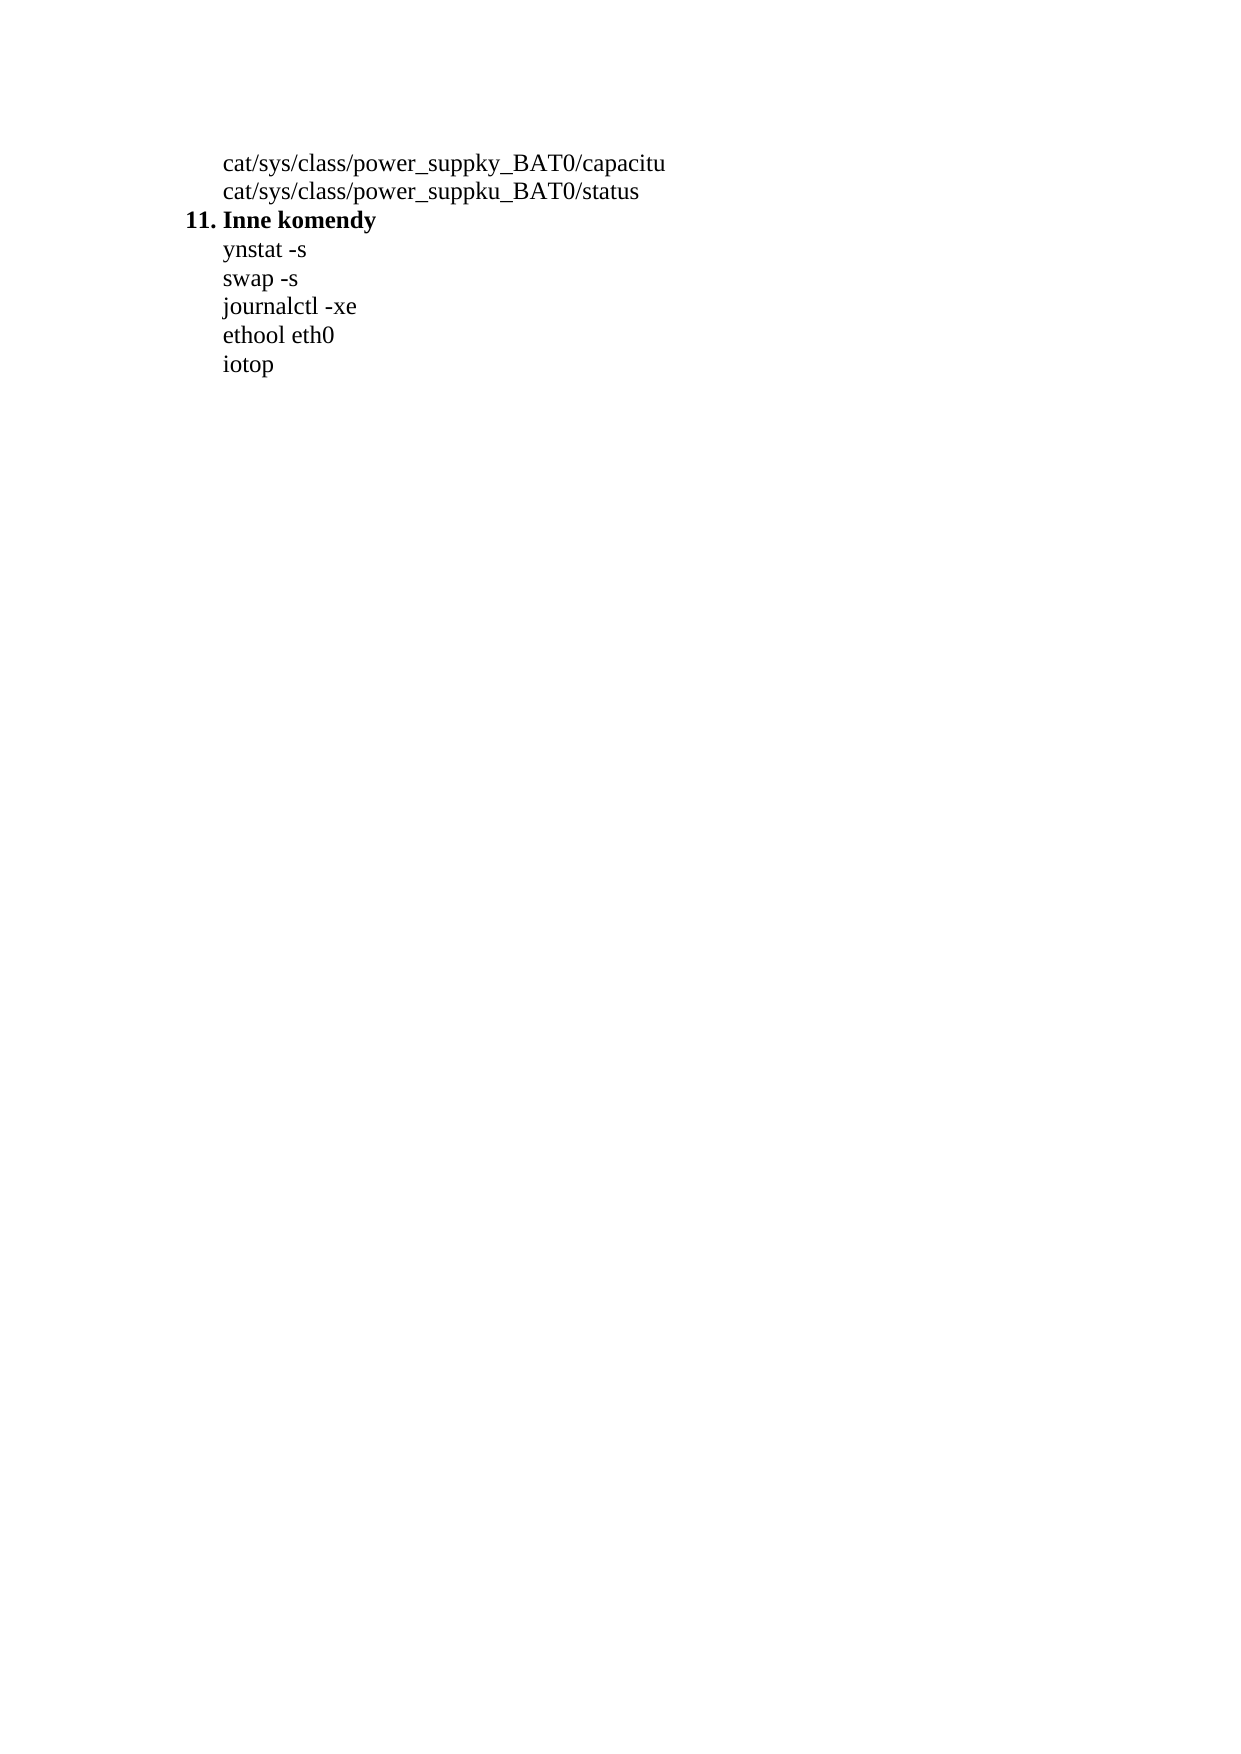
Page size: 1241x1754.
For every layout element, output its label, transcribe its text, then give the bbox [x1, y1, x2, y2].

list cat/sys/class/power_suppku_BAT0/status [223, 176, 1093, 205]
list cat/sys/class/power_suppky_BAT0/capacitu [223, 148, 1093, 176]
list iotop [223, 349, 1093, 378]
list ynstat -s [223, 234, 1093, 263]
list ethool eth0 [223, 320, 1093, 349]
list journalctl -xe [223, 291, 1093, 320]
list swap -s [223, 263, 1093, 291]
list Inne komendy [185, 205, 1093, 234]
